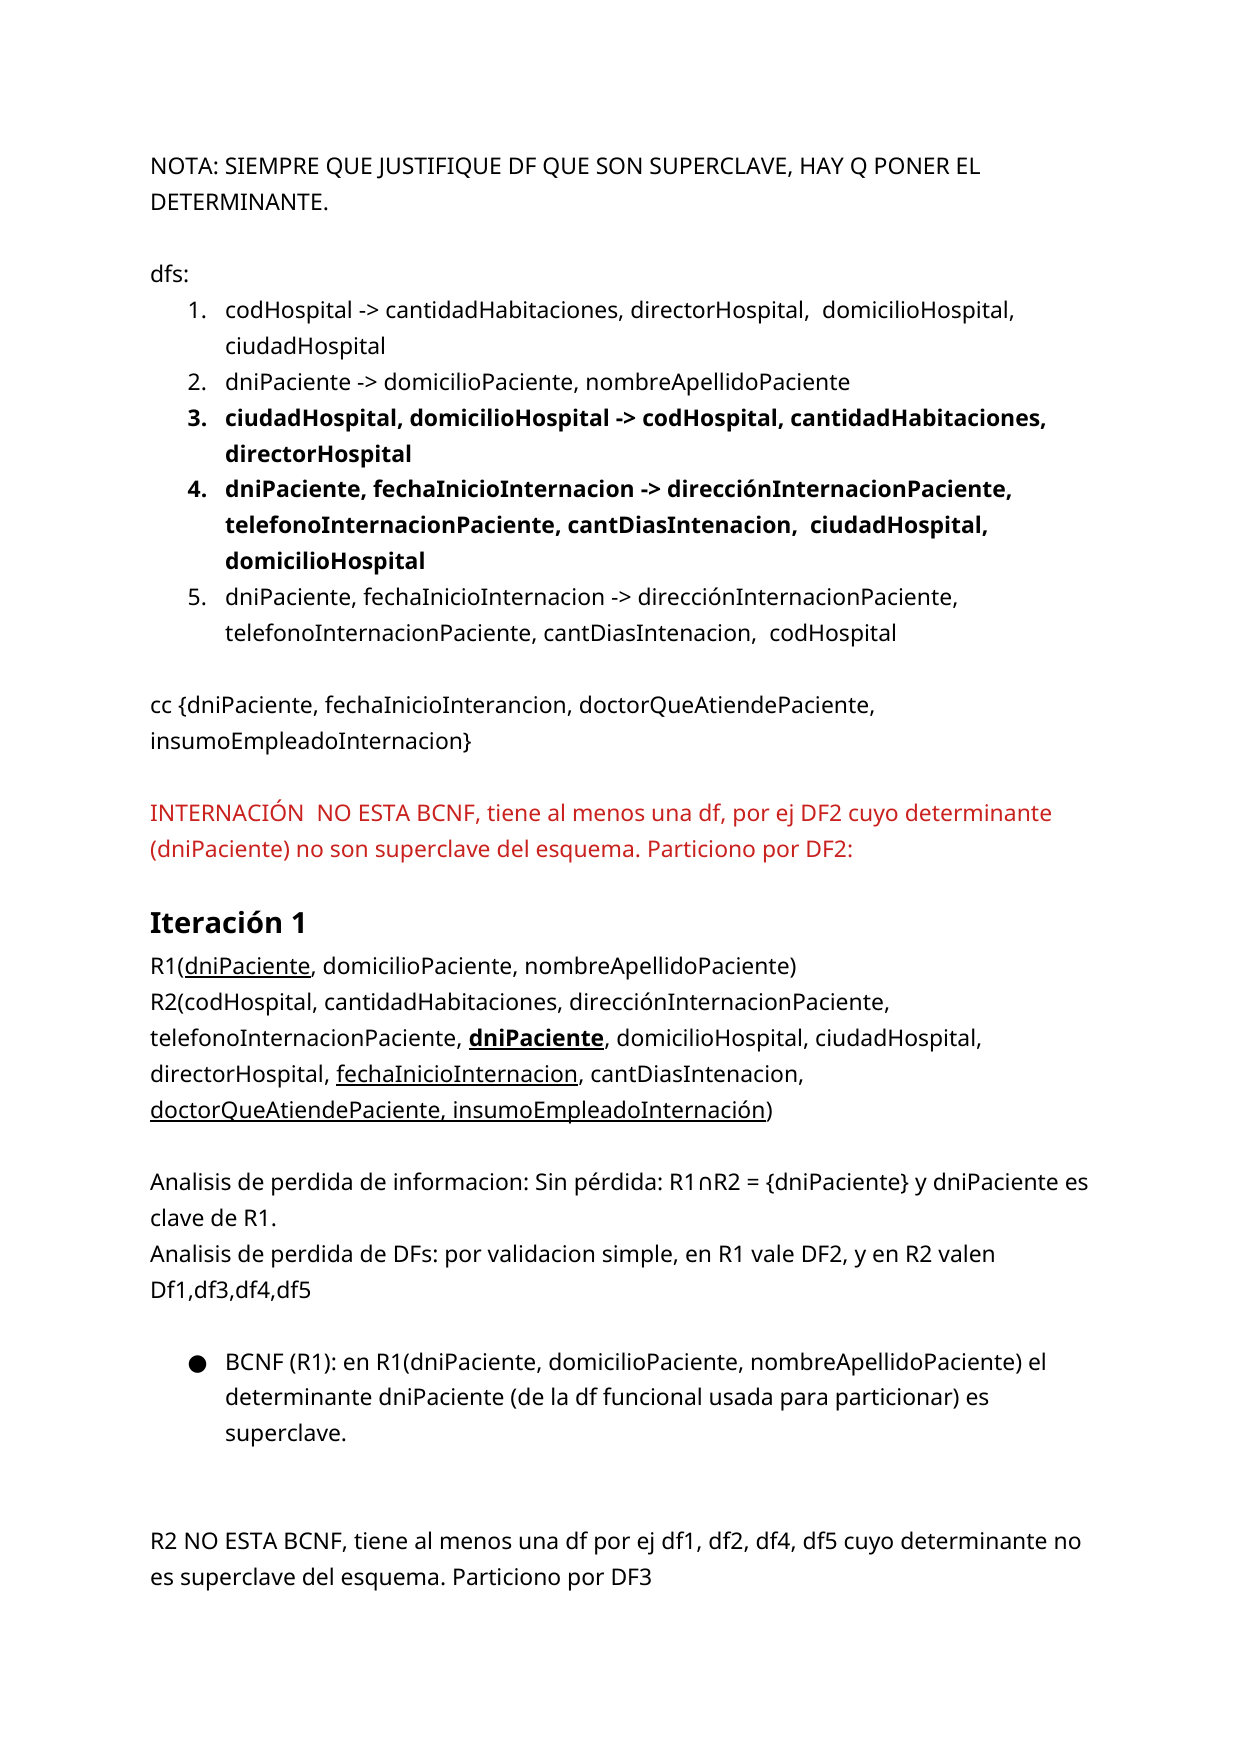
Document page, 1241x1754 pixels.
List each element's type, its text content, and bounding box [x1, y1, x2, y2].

text cc {dniPaciente, fechaInicioInterancion, doctorQueAtiendePaciente, insumoEmpleadoInternacion} [150, 689, 1090, 756]
text NOTA: SIEMPRE QUE JUSTIFIQUE DF QUE SON SUPERCLAVE, HAY Q PONER EL DETERMINANTE. [150, 150, 1090, 217]
list ciudadHospital, domicilioHospital -> codHospital, cantidadHabitaciones, directorHospital [187, 402, 1090, 469]
text R1(dniPaciente, domicilioPaciente, nombreApellidoPaciente) [150, 950, 1090, 981]
text Analisis de perdida de informacion: Sin pérdida: R1∩R2 = {dniPaciente} y dniPaciente es clave de R1. [150, 1166, 1090, 1233]
list BCNF (R1): en R1(dniPaciente, domicilioPaciente, nombreApellidoPaciente) el determinante dniPaciente (de la df funcional usada para particionar) es superclave. [187, 1345, 1090, 1448]
list codHospital -> cantidadHabitaciones, directorHospital, domicilioHospital, ciudadHospital [187, 294, 1090, 361]
text dfs: [150, 258, 1090, 289]
list dniPaciente, fechaInicioInternacion -> direcciónInternacionPaciente, telefonoInternacionPaciente, cantDiasIntenacion, ciudadHospital, domicilioHospital [187, 473, 1090, 577]
text INTERNACIÓN NO ESTA BCNF, tiene al menos una df, por ej DF2 cuyo determinante (dniPaciente) no son superclave del esquema. Particiono por DF2: [150, 797, 1090, 864]
list dniPaciente, fechaInicioInternacion -> direcciónInternacionPaciente, telefonoInternacionPaciente, cantDiasIntenacion, codHospital [187, 581, 1090, 648]
text R2 NO ESTA BCNF, tiene al menos una df por ej df1, df2, df4, df5 cuyo determinante no es superclave del esquema. Particiono por DF3 [150, 1525, 1090, 1592]
text R2(codHospital, cantidadHabitaciones, direcciónInternacionPaciente, [150, 986, 1090, 1017]
text telefonoInternacionPaciente, dniPaciente, domicilioHospital, ciudadHospital, directorHospital, fechaInicioInternacion, cantDiasIntenacion, doctorQueAtiendePaciente, insumoEmpleadoInternación) [150, 1022, 1090, 1125]
subtitle Iteración 1 [150, 902, 1090, 942]
text Analisis de perdida de DFs: por validacion simple, en R1 vale DF2, y en R2 valen Df1,df3,df4,df5 [150, 1238, 1090, 1305]
list dniPaciente -> domicilioPaciente, nombreApellidoPaciente [187, 366, 1090, 397]
